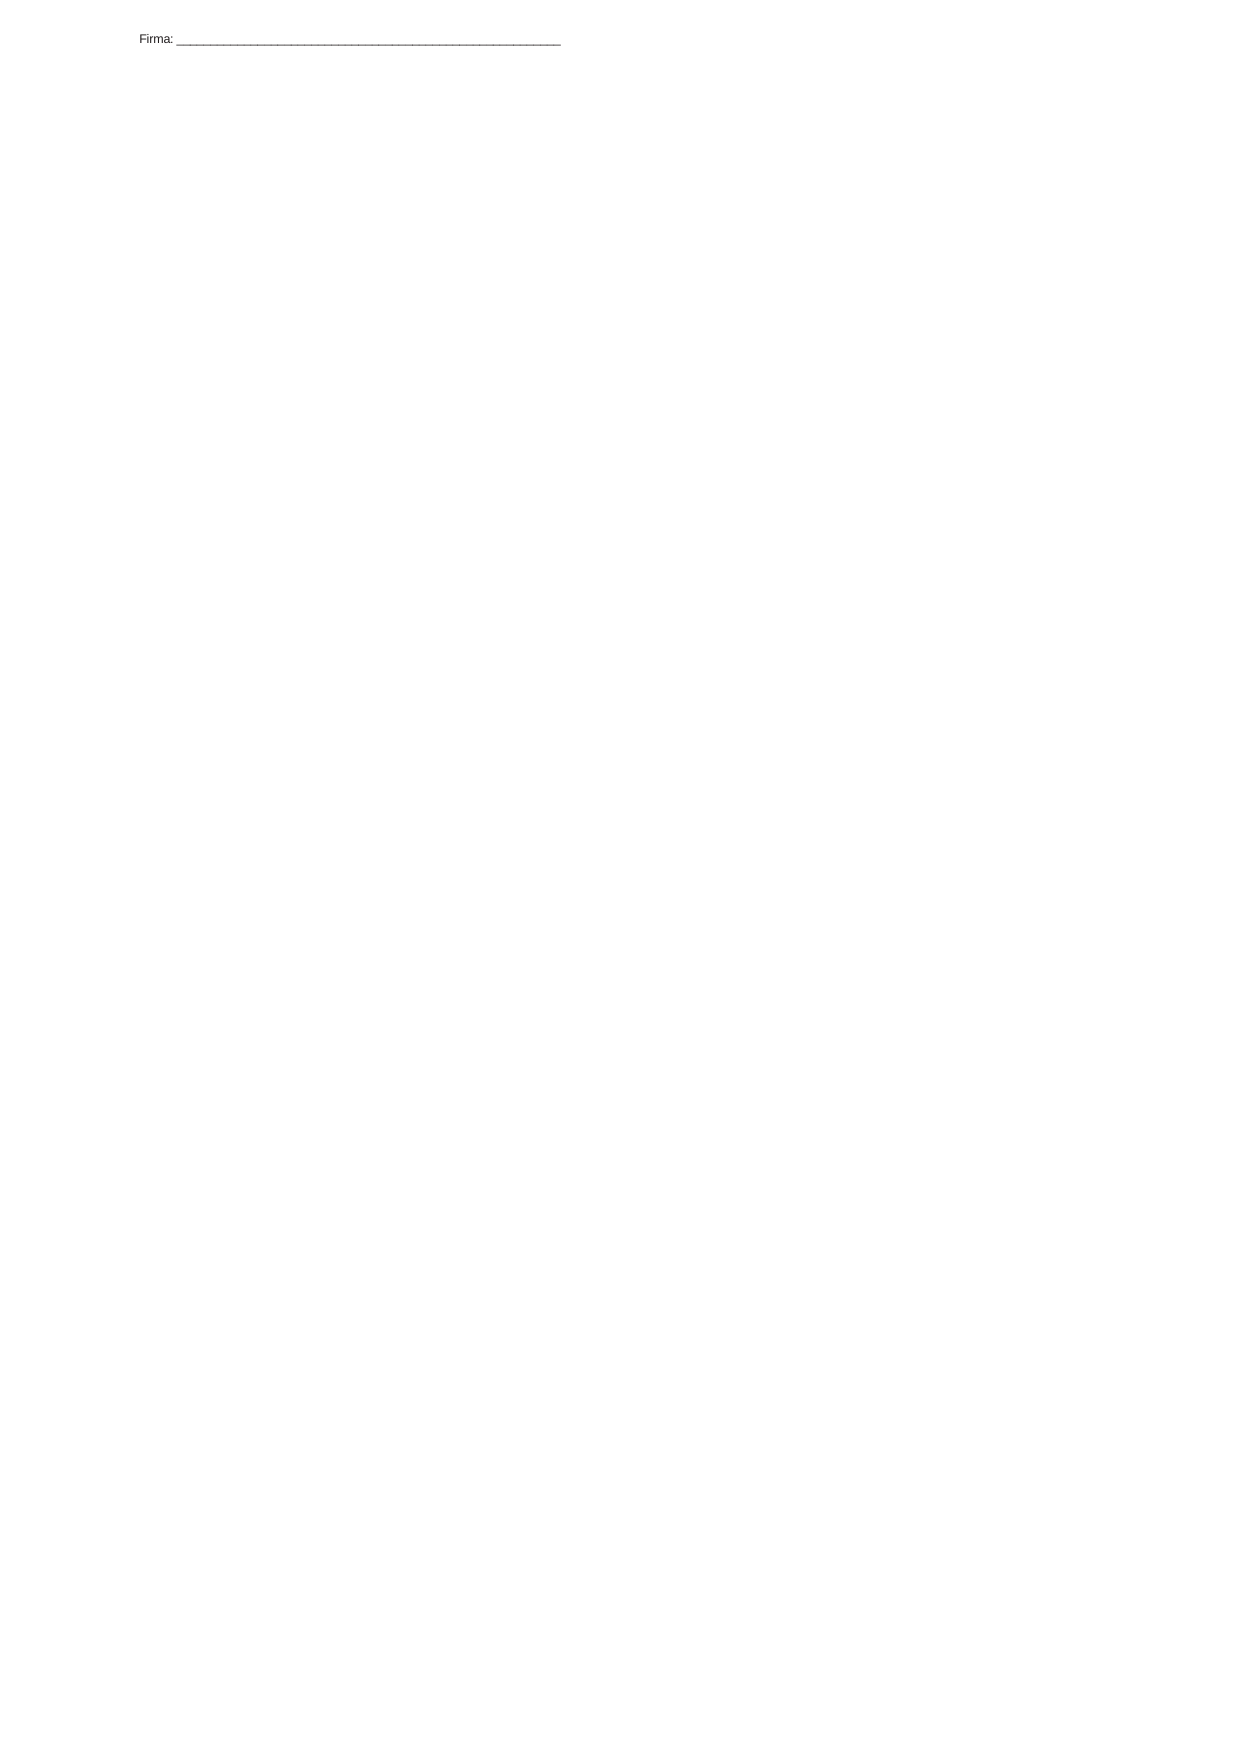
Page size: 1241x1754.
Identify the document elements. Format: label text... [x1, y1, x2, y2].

text Firma: _________________________________________________________ [64, 29, 1185, 47]
